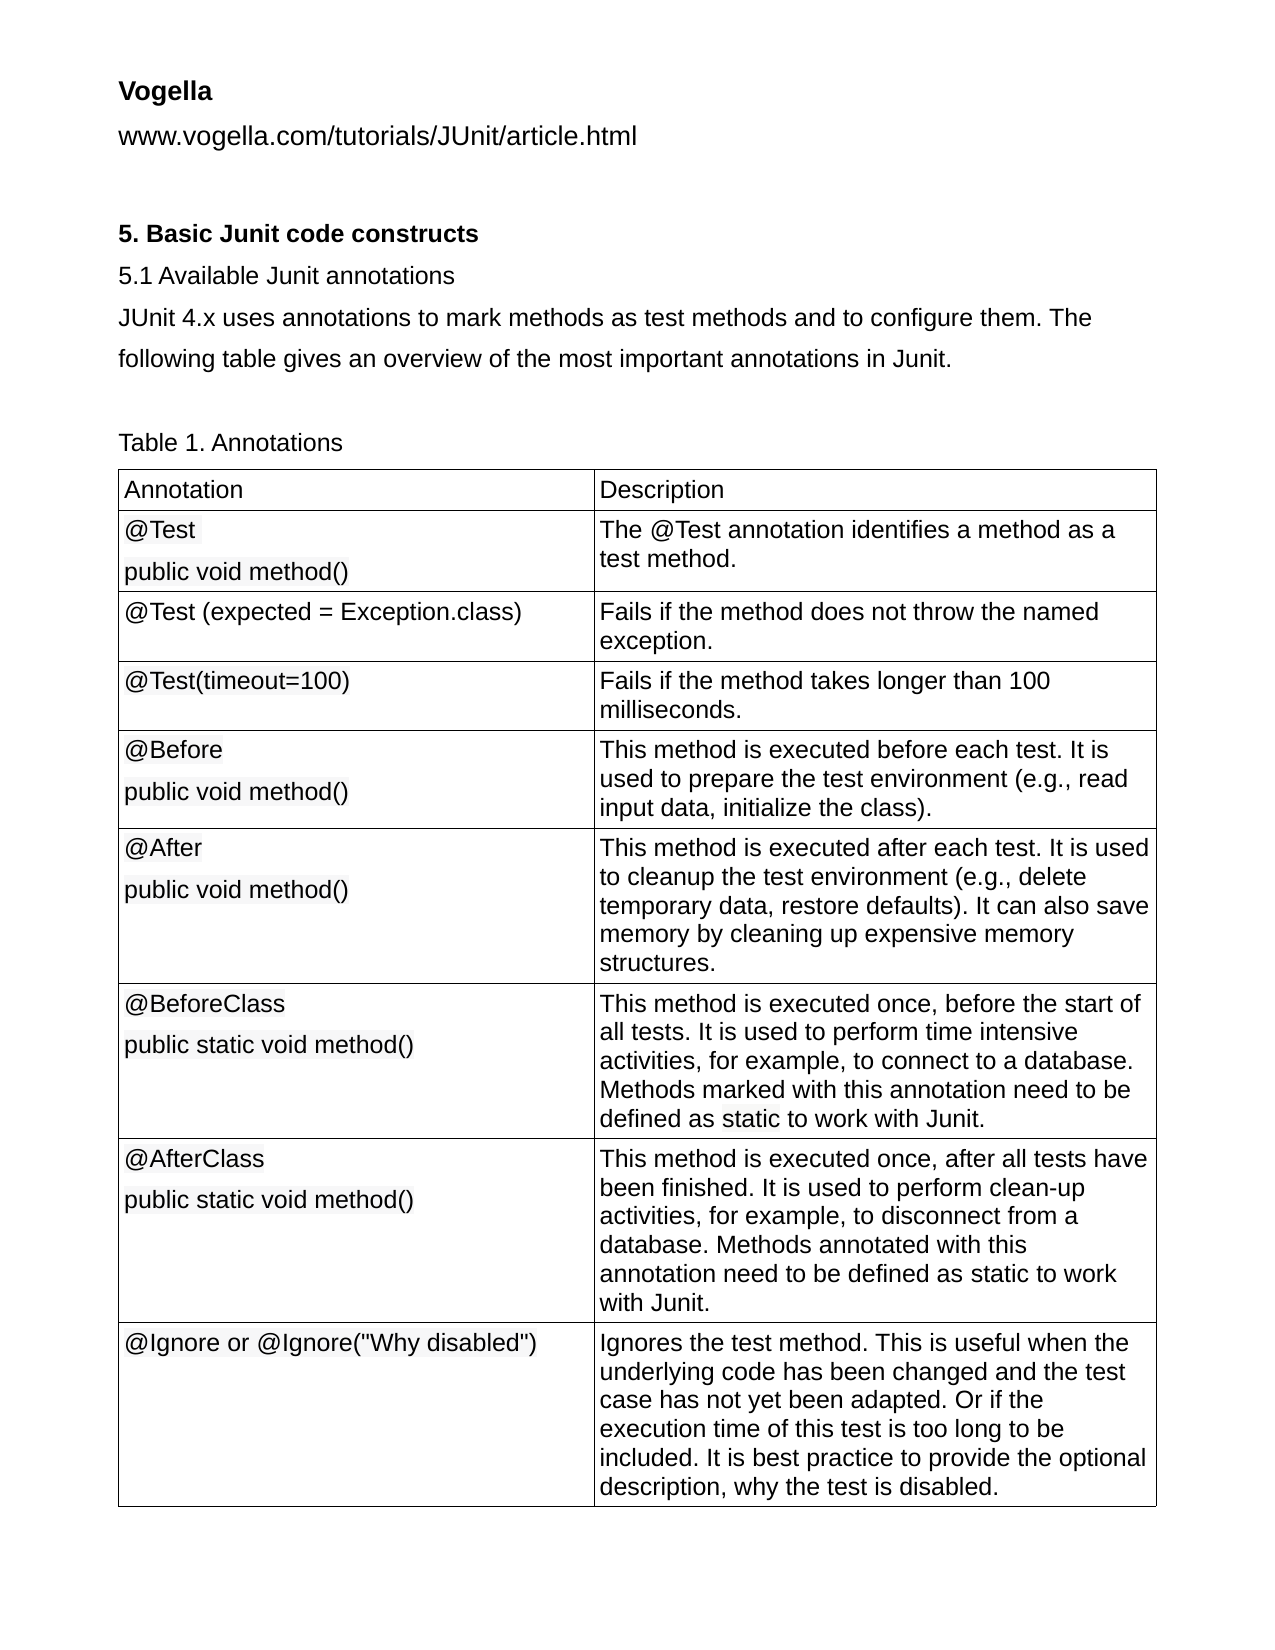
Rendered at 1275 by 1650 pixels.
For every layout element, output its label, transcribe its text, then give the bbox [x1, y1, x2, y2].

table_cell This method is executed before each test. It is used to prepare the test environment (e.g., read input data, initialize the class). [595, 731, 1156, 827]
table_cell @BeforeClass public static void method() [119, 984, 594, 1138]
table_cell @Test public void method() [119, 511, 594, 591]
text Table 1. Annotations [118, 427, 1157, 456]
table_cell Fails if the method does not throw the named exception. [595, 592, 1156, 661]
text 5.1 Available Junit annotations [118, 261, 1157, 289]
text 5. Basic Junit code constructs [118, 219, 1157, 248]
table_cell Ignores the test method. This is useful when the underlying code has been changed and the test case has not yet been adapted. Or if the execution time of this test is too long to be included. It is best practice to provide the optional description, why the test is disabled. [595, 1323, 1156, 1506]
table_cell @After public void method() [119, 829, 594, 983]
table_cell @Test (expected = Exception.class) [119, 592, 594, 661]
table_cell This method is executed after each test. It is used to cleanup the test environment (e.g., delete temporary data, restore defaults). It can also save memory by cleaning up expensive memory structures. [595, 829, 1156, 983]
text JUnit 4.x uses annotations to mark methods as test methods and to configure them. The following table gives an overview of the most important annotations in Junit. [118, 302, 1157, 373]
table_cell The @Test annotation identifies a method as a test method. [595, 511, 1156, 591]
table_cell Fails if the method takes longer than 100 milliseconds. [595, 662, 1156, 729]
table_cell @AfterClass public static void method() [119, 1139, 594, 1322]
table_header Annotation [119, 470, 594, 509]
table_cell This method is executed once, before the start of all tests. It is used to perform time intensive activities, for example, to connect to a database. Methods marked with this annotation need to be defined as static to work with Junit. [595, 984, 1156, 1138]
table_cell This method is executed once, after all tests have been finished. It is used to perform clean-up activities, for example, to disconnect from a database. Methods annotated with this annotation need to be defined as static to work with Junit. [595, 1139, 1156, 1322]
table_header Description [595, 470, 1156, 509]
table_cell @Ignore or @Ignore("Why disabled") [119, 1323, 594, 1506]
table_cell @Test(timeout=100) [119, 662, 594, 729]
table_cell @Before public void method() [119, 731, 594, 827]
